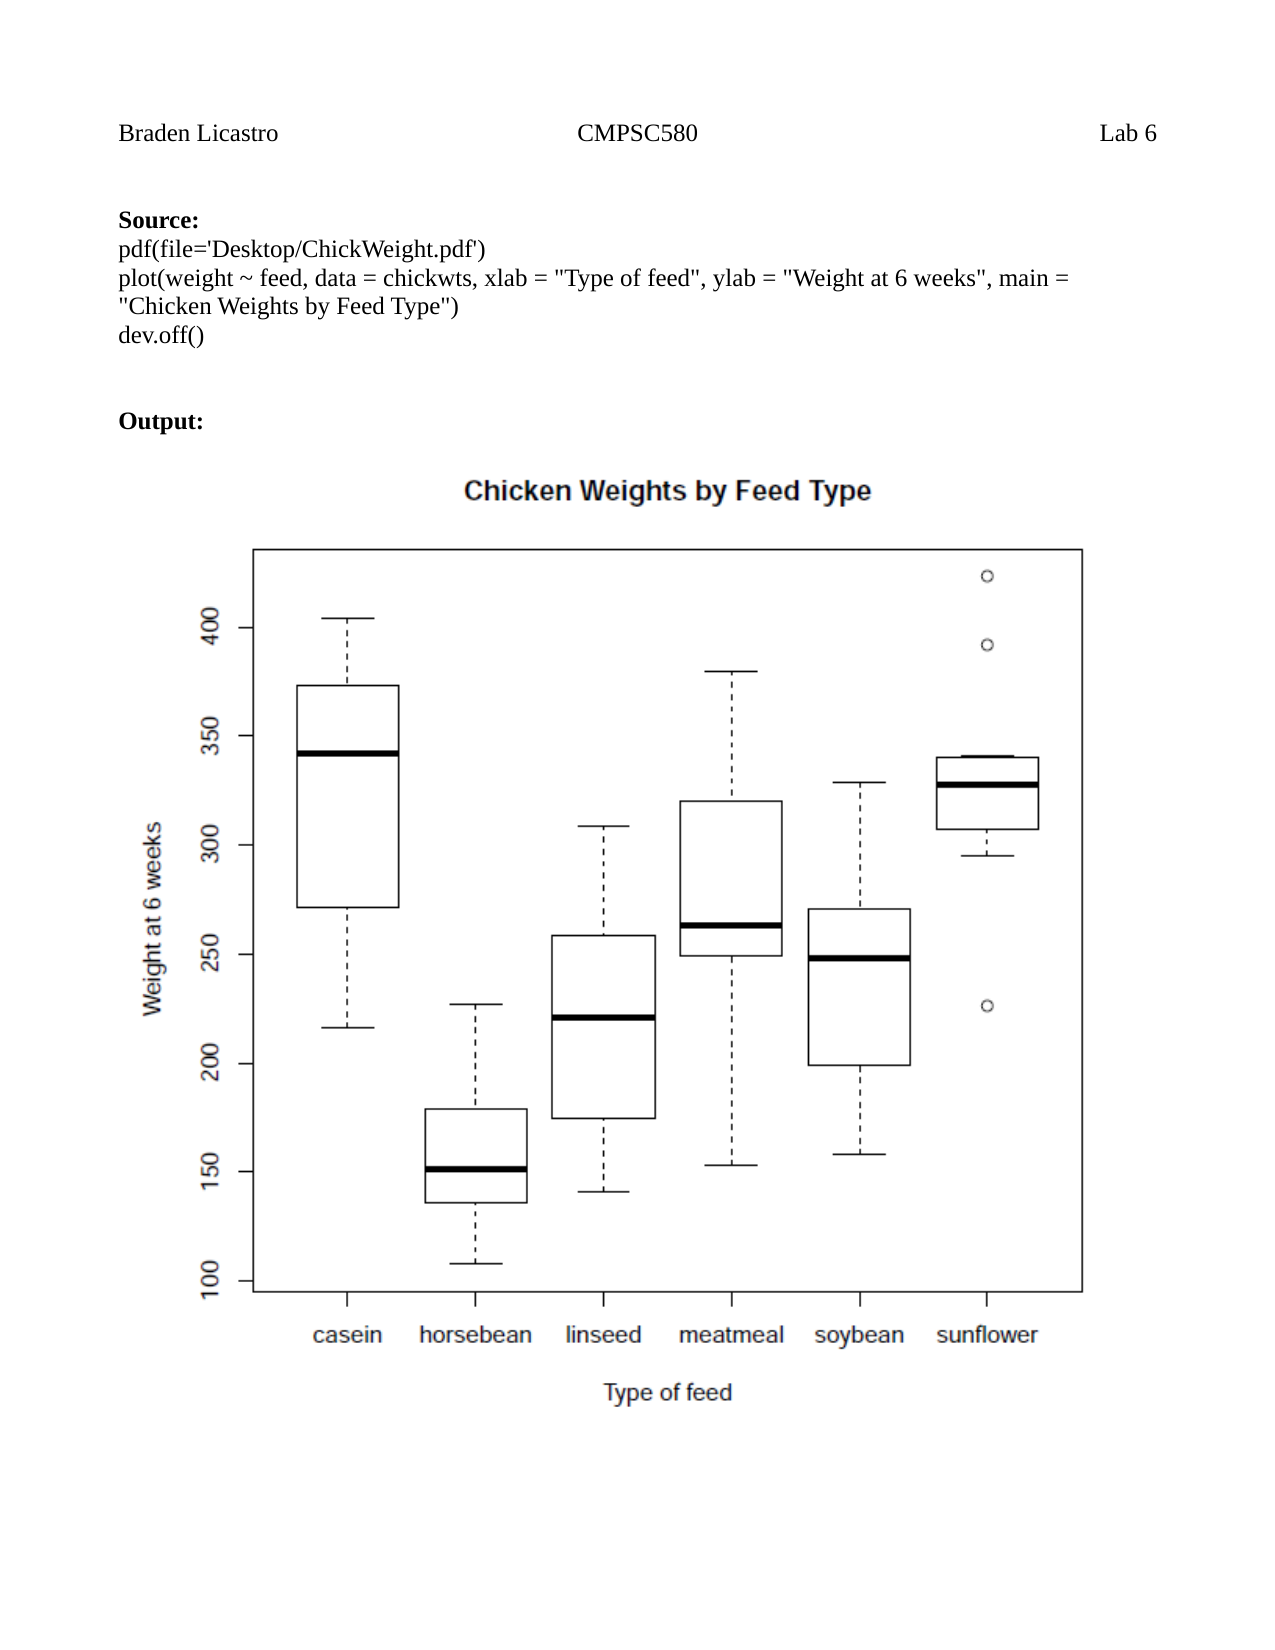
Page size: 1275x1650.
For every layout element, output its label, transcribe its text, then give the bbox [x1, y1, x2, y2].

picture [137, 435, 1138, 1432]
text Output: [118, 406, 1157, 435]
text plot(weight ~ feed, data = chickwts, xlab = "Type of feed", ylab = "Weight at 6 weeks", main = "Chicken Weights by Feed Type") [118, 263, 1157, 320]
text dev.off() [118, 320, 1157, 349]
text pdf(file='Desktop/ChickWeight.pdf') [118, 234, 1157, 263]
text Source: [118, 205, 1157, 234]
